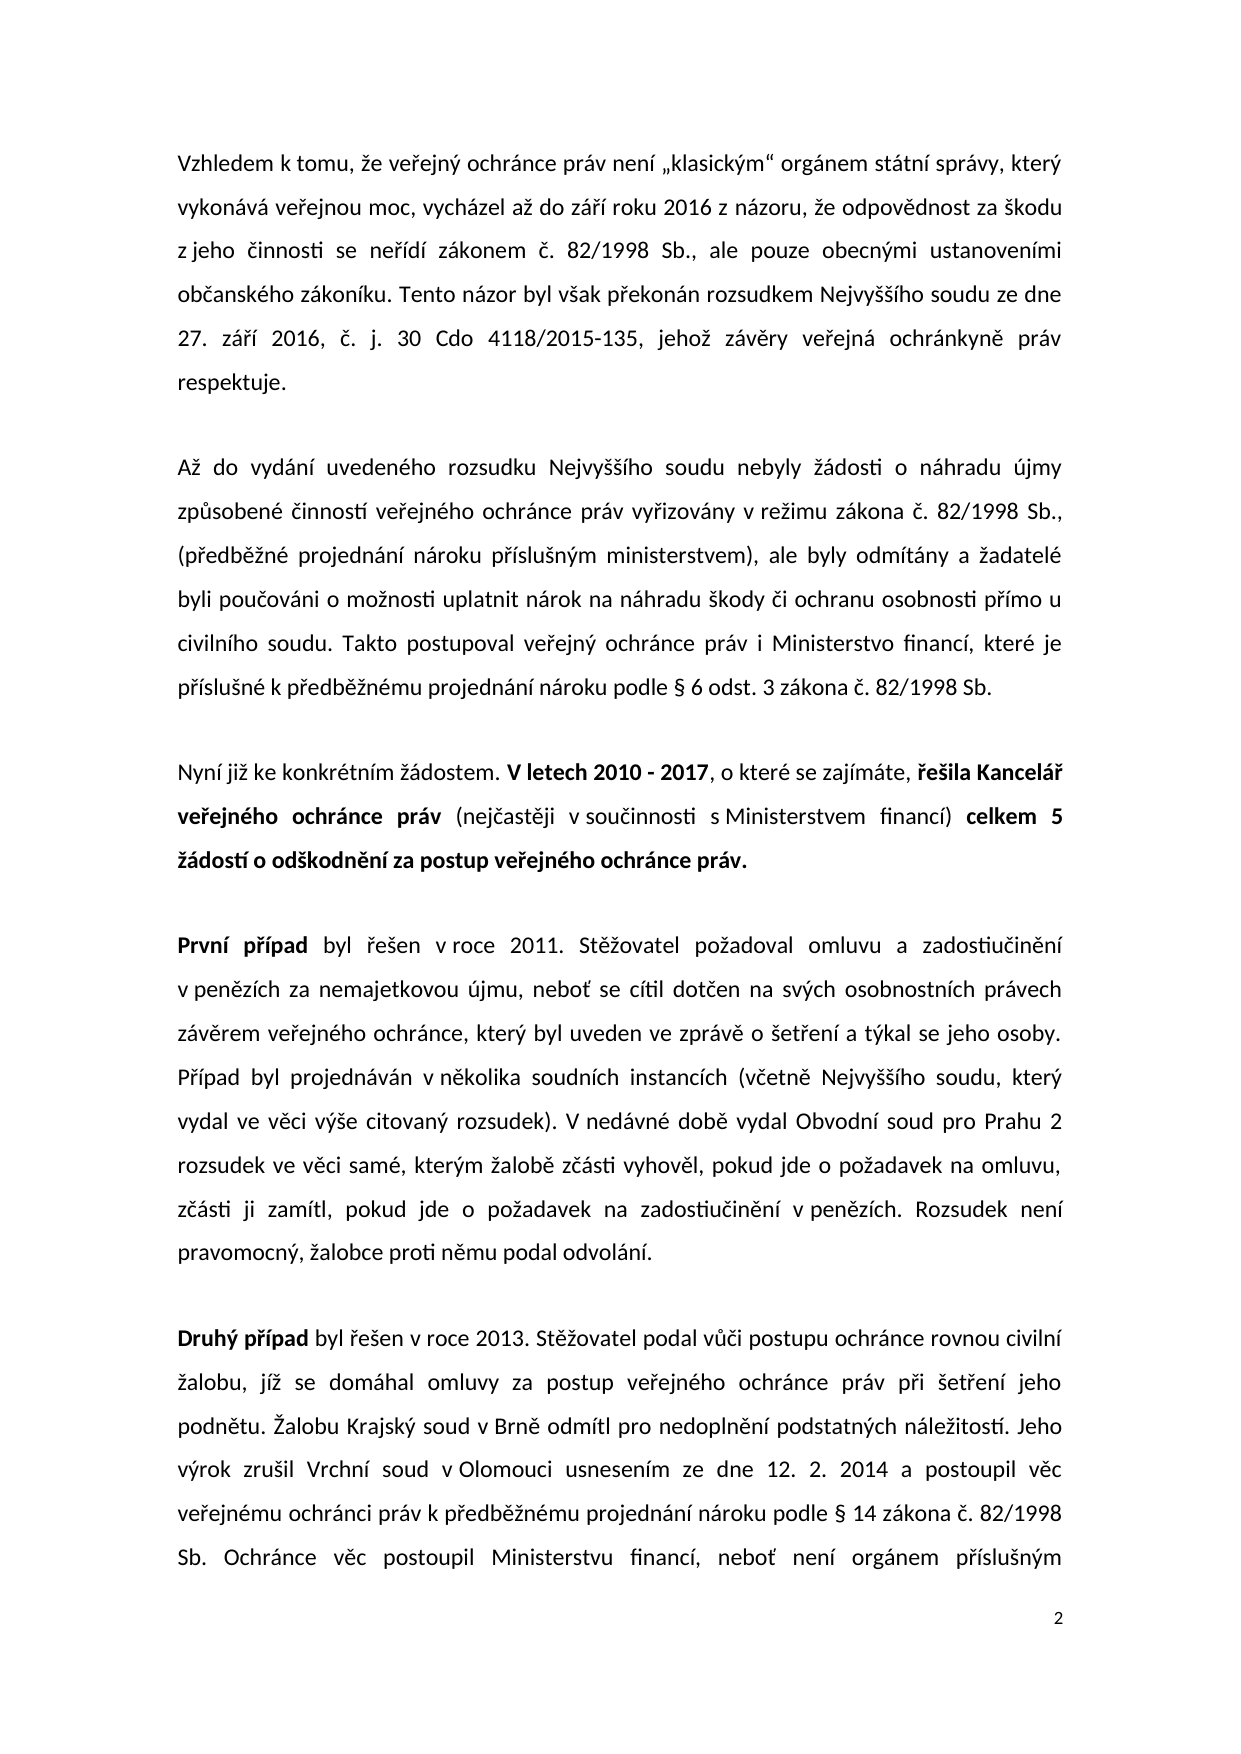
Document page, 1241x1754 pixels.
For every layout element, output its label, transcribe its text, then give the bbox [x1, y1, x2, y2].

text Nyní již ke konkrétním žádostem. V letech 2010 - 2017, o které se zajímáte, řešila Kancelář veřejného ochránce práv (nejčastěji v součinnosti s Ministerstvem financí) celkem 5 žádostí o odškodnění za postup veřejného ochránce práv. [177, 757, 1063, 874]
text Vzhledem k tomu, že veřejný ochránce práv není „klasickým“ orgánem státní správy, který vykonává veřejnou moc, vycházel až do září roku 2016 z názoru, že odpovědnost za škodu z jeho činnosti se neřídí zákonem č. 82/1998 Sb., ale pouze obecnými ustanoveními občanského zákoníku. Tento názor byl však překonán rozsudkem Nejvyššího soudu ze dne 27. září 2016, č. j. 30 Cdo 4118/2015-135, jehož závěry veřejná ochránkyně práv respektuje. [177, 148, 1063, 396]
text První případ byl řešen v roce 2011. Stěžovatel požadoval omluvu a zadostiučinění v penězích za nemajetkovou újmu, neboť se cítil dotčen na svých osobnostních právech závěrem veřejného ochránce, který byl uveden ve zprávě o šetření a týkal se jeho osoby. Případ byl projednáván v několika soudních instancích (včetně Nejvyššího soudu, který vydal ve věci výše citovaný rozsudek). V nedávné době vydal Obvodní soud pro Prahu 2 rozsudek ve věci samé, kterým žalobě zčásti vyhověl, pokud jde o požadavek na omluvu, zčásti ji zamítl, pokud jde o požadavek na zadostiučinění v penězích. Rozsudek není pravomocný, žalobce proti němu podal odvolání. [177, 931, 1063, 1267]
text Druhý případ byl řešen v roce 2013. Stěžovatel podal vůči postupu ochránce rovnou civilní žalobu, jíž se domáhal omluvy za postup veřejného ochránce práv při šetření jeho podnětu. Žalobu Krajský soud v Brně odmítl pro nedoplnění podstatných náležitostí. Jeho výrok zrušil Vrchní soud v Olomouci usnesením ze dne 12. 2. 2014 a postoupil věc veřejnému ochránci práv k předběžnému projednání nároku podle § 14 zákona č. 82/1998 Sb. Ochránce věc postoupil Ministerstvu financí, neboť není orgánem příslušným [177, 1323, 1063, 1572]
text Až do vydání uvedeného rozsudku Nejvyššího soudu nebyly žádosti o náhradu újmy způsobené činností veřejného ochránce práv vyřizovány v režimu zákona č. 82/1998 Sb., (předběžné projednání nároku příslušným ministerstvem), ale byly odmítány a žadatelé byli poučováni o možnosti uplatnit nárok na náhradu škody či ochranu osobnosti přímo u civilního soudu. Takto postupoval veřejný ochránce práv i Ministerstvo financí, které je příslušné k předběžnému projednání nároku podle § 6 odst. 3 zákona č. 82/1998 Sb. [177, 452, 1063, 701]
